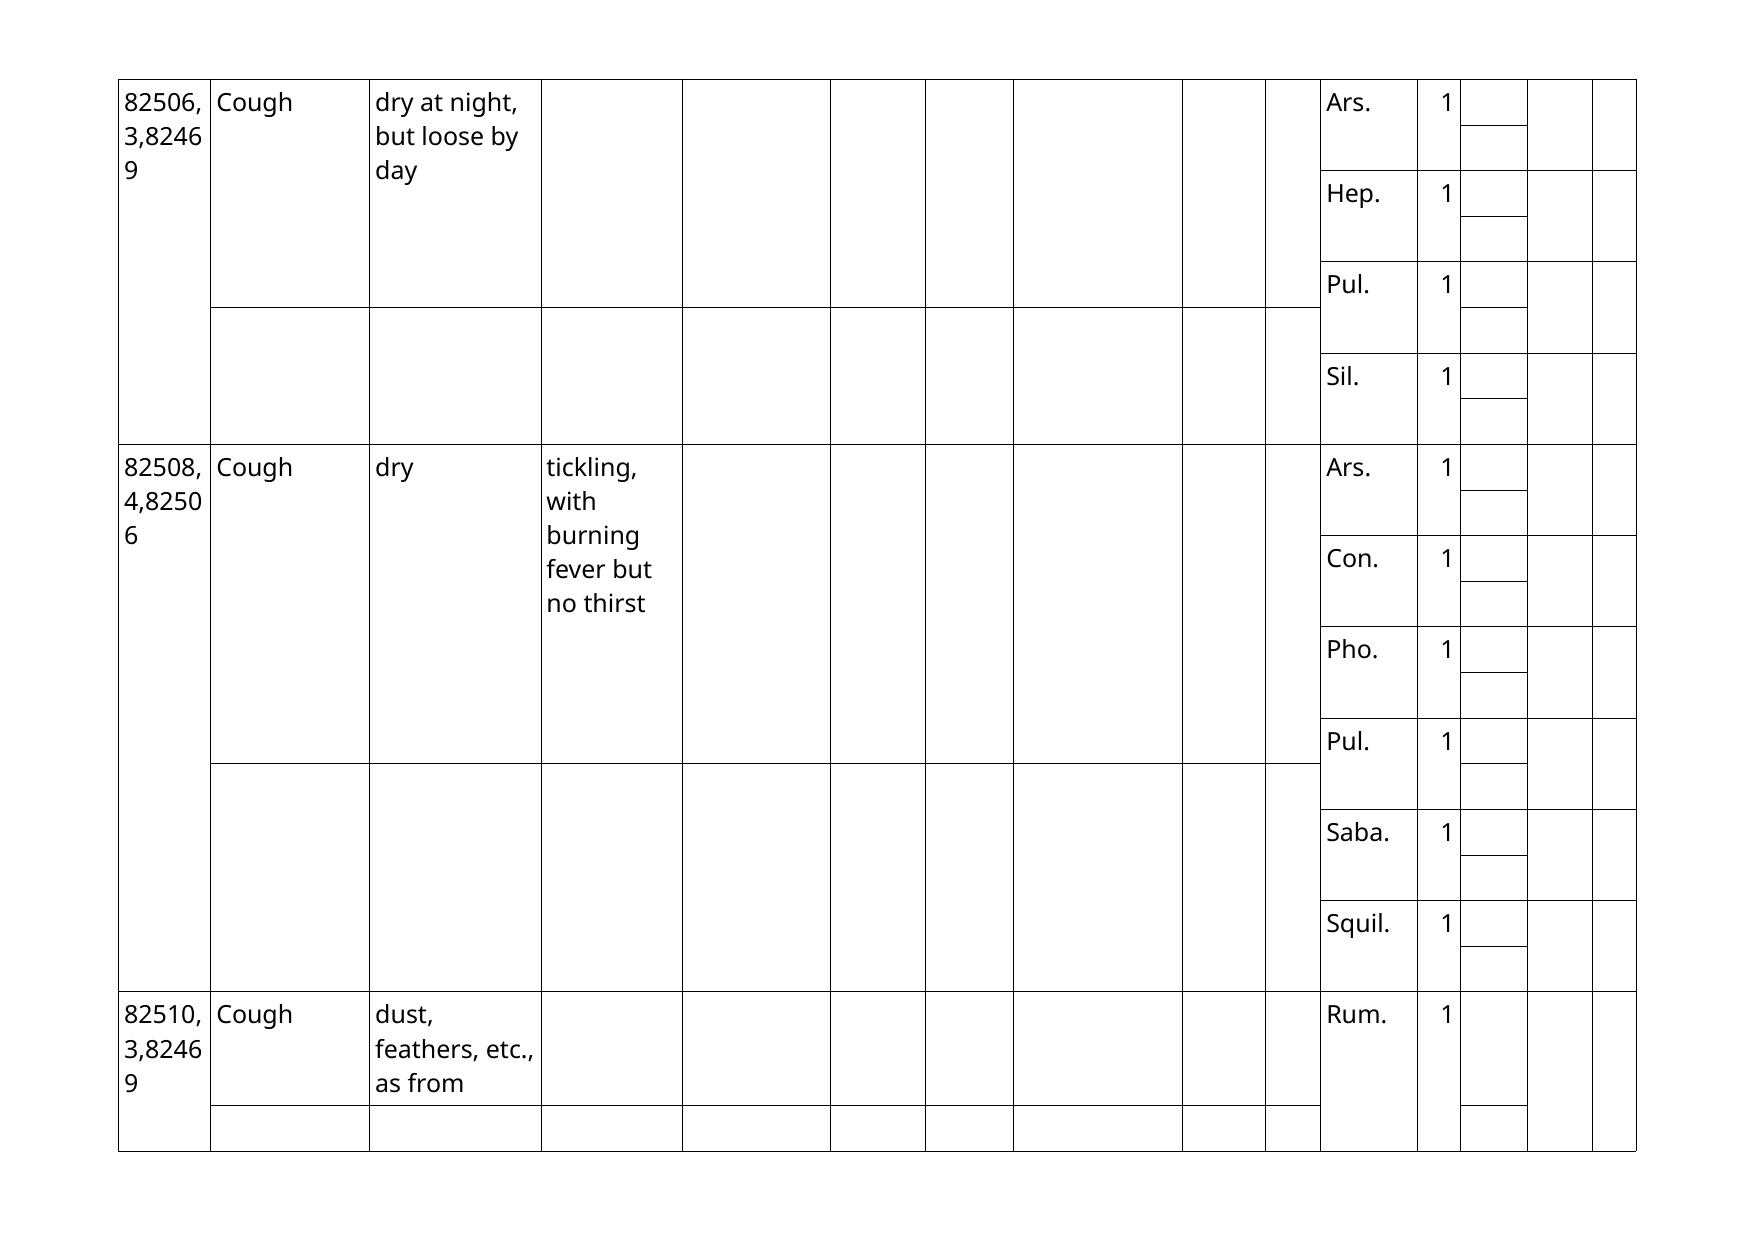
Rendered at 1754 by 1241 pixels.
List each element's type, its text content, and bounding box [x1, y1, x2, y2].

table_cell [1014, 992, 1182, 1105]
table_cell [1461, 764, 1527, 809]
table_cell [831, 992, 925, 1105]
table_cell [1461, 992, 1527, 1105]
table_cell Pho. [1321, 627, 1417, 718]
table_cell dry at night, but loose by day [370, 80, 541, 307]
table_cell [831, 445, 925, 763]
table_cell [1528, 445, 1592, 535]
table_cell [1528, 810, 1592, 900]
table_cell [926, 445, 1013, 763]
table_cell [1593, 627, 1636, 718]
table_cell 1 [1418, 536, 1460, 626]
table_cell [1461, 582, 1527, 626]
table_cell dust, feathers, etc., as from [370, 992, 541, 1105]
table_cell [1528, 262, 1592, 353]
table_cell [1014, 80, 1182, 307]
table_cell [1266, 308, 1320, 444]
table_cell [926, 308, 1013, 444]
table_cell Cough [211, 80, 369, 307]
table_cell [370, 1106, 541, 1151]
table_cell [1593, 810, 1636, 900]
table_cell 82508,4,82506 [119, 445, 210, 991]
table_cell [1461, 80, 1527, 124]
table_cell [542, 1106, 682, 1151]
table_cell dry [370, 445, 541, 763]
table_cell [1014, 764, 1182, 991]
table_cell [1593, 354, 1636, 444]
table_cell [1461, 1106, 1527, 1151]
table_cell [1461, 673, 1527, 718]
table_cell [542, 992, 682, 1105]
table_cell [926, 80, 1013, 307]
table_cell [1266, 445, 1320, 763]
table_cell Pul. [1321, 262, 1417, 353]
table_cell Saba. [1321, 810, 1417, 900]
table_cell 1 [1418, 445, 1460, 535]
table_cell [683, 1106, 830, 1151]
table_cell [1183, 308, 1265, 444]
table_cell [683, 764, 830, 991]
table_cell [1528, 354, 1592, 444]
table_cell [683, 308, 830, 444]
table_cell [211, 764, 369, 991]
table_cell [1593, 171, 1636, 261]
table_cell 82506,3,82469 [119, 80, 210, 444]
table_cell [370, 308, 541, 444]
table_cell [926, 1106, 1013, 1151]
table_cell Sil. [1321, 354, 1417, 444]
table_cell 1 [1418, 80, 1460, 170]
table_cell [926, 992, 1013, 1105]
table_cell Ars. [1321, 80, 1417, 170]
table_cell [1183, 80, 1265, 307]
table_cell [1461, 217, 1527, 261]
table_cell [831, 764, 925, 991]
table_cell [683, 445, 830, 763]
table_cell 82510,3,82469 [119, 992, 210, 1151]
table_cell [831, 80, 925, 307]
table_cell 1 [1418, 354, 1460, 444]
table_cell [1528, 901, 1592, 991]
table_cell [211, 1106, 369, 1151]
table_cell [926, 764, 1013, 991]
table_cell 1 [1418, 810, 1460, 900]
table_cell [370, 764, 541, 991]
table_cell [1014, 308, 1182, 444]
table_cell [1461, 399, 1527, 444]
table_cell [542, 308, 682, 444]
table_cell [683, 992, 830, 1105]
table_cell [1528, 171, 1592, 261]
table_cell [211, 308, 369, 444]
table_cell [1461, 126, 1527, 170]
table_cell [1266, 80, 1320, 307]
table_cell Rum. [1321, 992, 1417, 1151]
table_cell [1461, 901, 1527, 946]
table_cell [683, 80, 830, 307]
table_cell [1593, 80, 1636, 170]
table_cell 1 [1418, 901, 1460, 991]
table_cell Pul. [1321, 719, 1417, 809]
table_cell Con. [1321, 536, 1417, 626]
table_cell [1266, 1106, 1320, 1151]
table_cell [1461, 810, 1527, 854]
table_cell [831, 1106, 925, 1151]
table_cell [1266, 992, 1320, 1105]
table_cell [1461, 262, 1527, 307]
table_cell [831, 308, 925, 444]
table_cell [1461, 627, 1527, 672]
table_cell Ars. [1321, 445, 1417, 535]
table_cell [1528, 536, 1592, 626]
table_cell [1461, 171, 1527, 216]
table_cell 1 [1418, 262, 1460, 353]
table_cell [1461, 354, 1527, 398]
table_cell [1528, 80, 1592, 170]
table_cell [1461, 719, 1527, 763]
table_cell [1014, 445, 1182, 763]
table_cell [1183, 992, 1265, 1105]
table_cell 1 [1418, 627, 1460, 718]
table_cell [1593, 719, 1636, 809]
table_cell [1183, 1106, 1265, 1151]
table_cell tickling, with burning fever but no thirst [542, 445, 682, 763]
table_cell [1461, 308, 1527, 353]
table_cell 1 [1418, 992, 1460, 1151]
table_cell [1593, 992, 1636, 1151]
table_cell [1461, 491, 1527, 535]
table_cell 1 [1418, 171, 1460, 261]
table_cell [1183, 445, 1265, 763]
table_cell [1593, 536, 1636, 626]
table_cell Hep. [1321, 171, 1417, 261]
table_cell Cough [211, 445, 369, 763]
table_cell [1593, 262, 1636, 353]
table_cell [1461, 536, 1527, 581]
table_cell [542, 80, 682, 307]
table_cell [1266, 764, 1320, 991]
table_cell 1 [1418, 719, 1460, 809]
table_cell Squil. [1321, 901, 1417, 991]
table_cell [1528, 719, 1592, 809]
table_cell Cough [211, 992, 369, 1105]
table_cell [1528, 627, 1592, 718]
table_cell [542, 764, 682, 991]
table_cell [1014, 1106, 1182, 1151]
table_cell [1183, 764, 1265, 991]
table_cell [1461, 445, 1527, 489]
table_cell [1593, 901, 1636, 991]
table_cell [1461, 856, 1527, 900]
table_cell [1593, 445, 1636, 535]
table_cell [1528, 992, 1592, 1151]
table_cell [1461, 947, 1527, 991]
